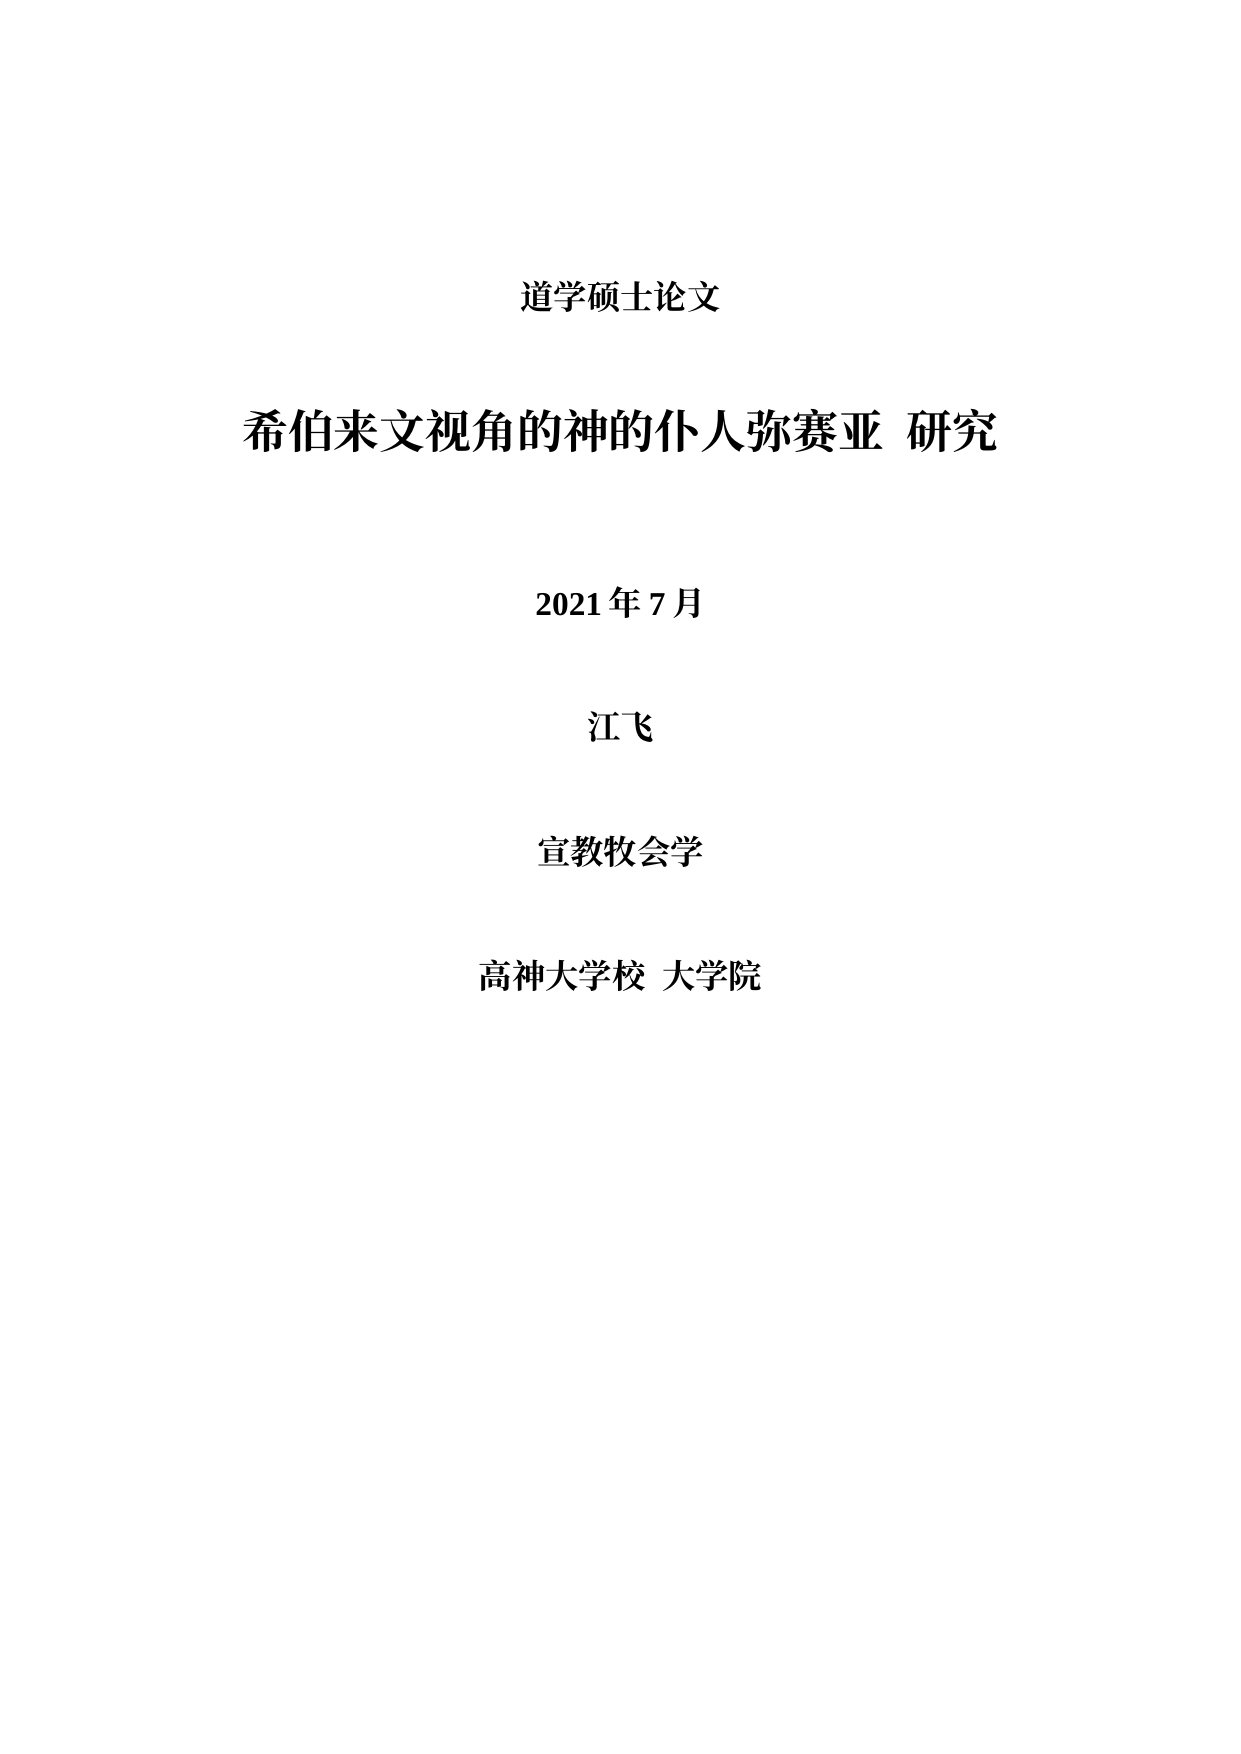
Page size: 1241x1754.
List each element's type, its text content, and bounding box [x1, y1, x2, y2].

text 2021年7月 [118, 577, 1122, 625]
text 宣教牧会学 [118, 826, 1122, 874]
text 江飞 [118, 701, 1122, 749]
text 道学硕士论文 [118, 271, 1122, 319]
text 希伯来文视角的神的仆人弥赛亚 研究 [118, 396, 1122, 462]
text 高神大学校 大学院 [118, 951, 1122, 998]
